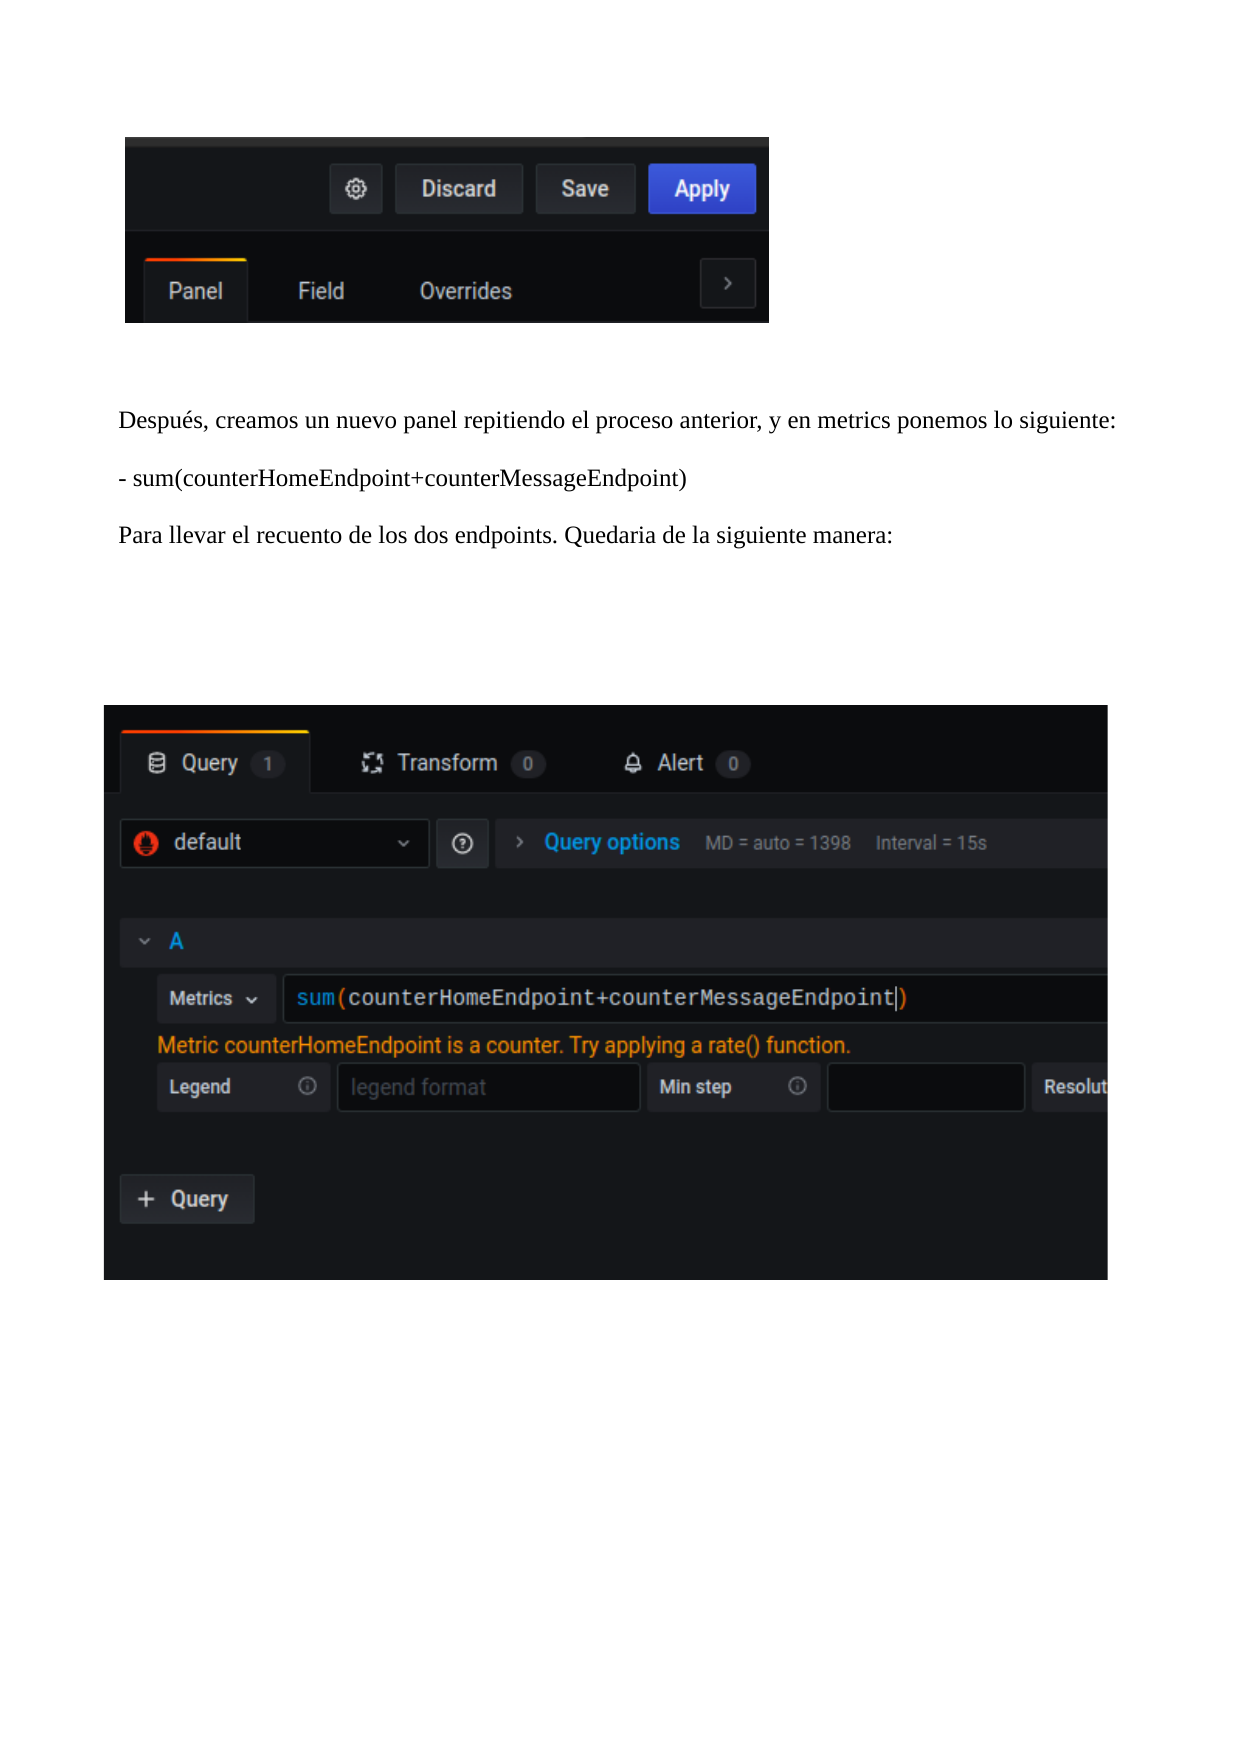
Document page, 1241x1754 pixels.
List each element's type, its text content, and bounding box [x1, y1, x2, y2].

text Para llevar el recuento de los dos endpoints. Quedaria de la siguiente manera: [118, 521, 1122, 549]
picture [103, 705, 1108, 1280]
picture [125, 137, 769, 323]
text Después, creamos un nuevo panel repitiendo el proceso anterior, y en metrics ponemos lo siguiente: [118, 406, 1122, 434]
text - sum(counterHomeEndpoint+counterMessageEndpoint) [118, 463, 1122, 492]
